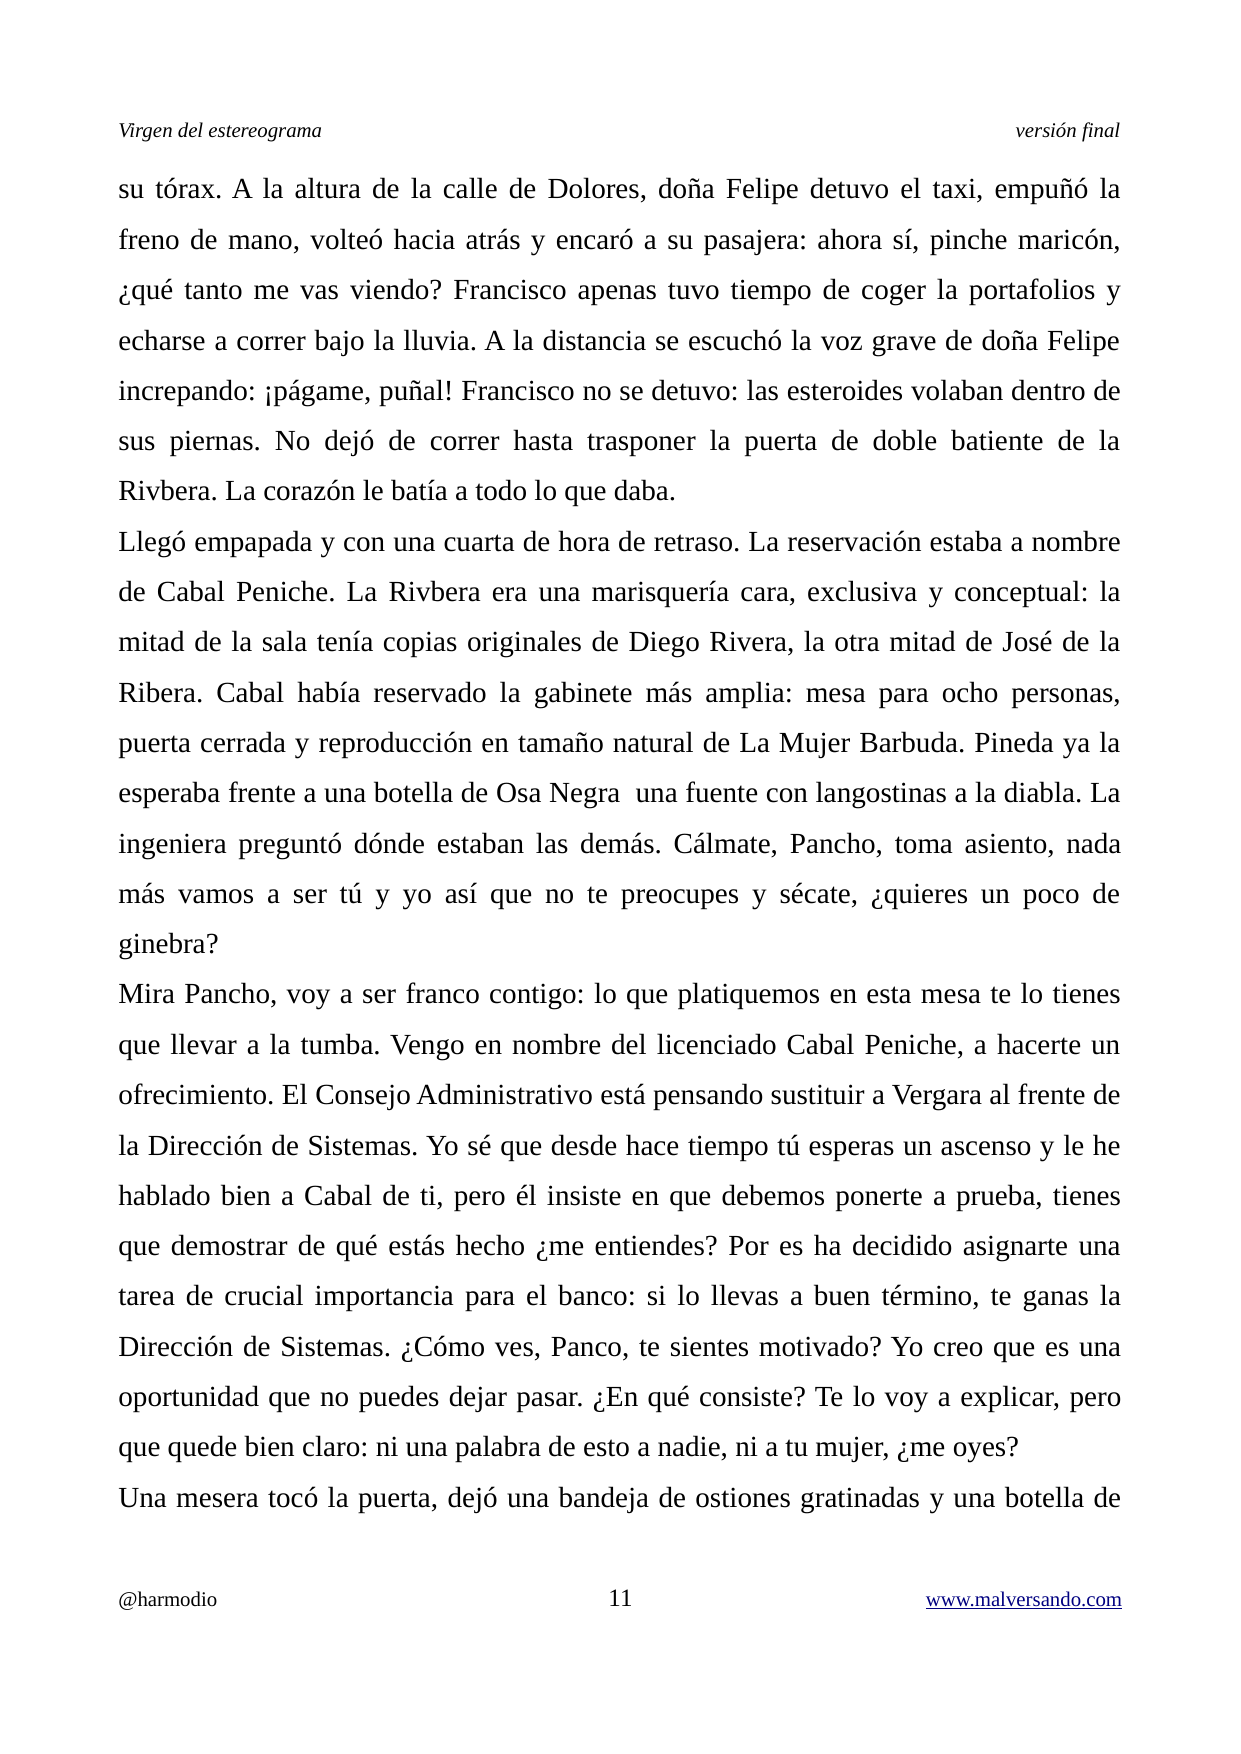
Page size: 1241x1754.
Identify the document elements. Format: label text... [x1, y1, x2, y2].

text su tórax. A la altura de la calle de Dolores, doña Felipe detuvo el taxi, empuñó la freno de mano, volteó hacia atrás y encaró a su pasajera: ahora sí, pinche maricón, ¿qué tanto me vas viendo? Francisco apenas tuvo tiempo de coger la portafolios y echarse a correr bajo la lluvia. A la distancia se escuchó la voz grave de doña Felipe increpando: ¡págame, puñal! Francisco no se detuvo: las esteroides volaban dentro de sus piernas. No dejó de correr hasta trasponer la puerta de doble batiente de la Rivbera. La corazón le batía a todo lo que daba. [118, 172, 1122, 507]
text Mira Pancho, voy a ser franco contigo: lo que platiquemos en esta mesa te lo tienes que llevar a la tumba. Vengo en nombre del licenciado Cabal Peniche, a hacerte un ofrecimiento. El Consejo Administrativo está pensando sustituir a Vergara al frente de la Dirección de Sistemas. Yo sé que desde hace tiempo tú esperas un ascenso y le he hablado bien a Cabal de ti, pero él insiste en que debemos ponerte a prueba, tienes que demostrar de qué estás hecho ¿me entiendes? Por es ha decidido asignarte una tarea de crucial importancia para el banco: si lo llevas a buen término, te ganas la Dirección de Sistemas. ¿Cómo ves, Panco, te sientes motivado? Yo creo que es una oportunidad que no puedes dejar pasar. ¿En qué consiste? Te lo voy a explicar, pero que quede bien claro: ni una palabra de esto a nadie, ni a tu mujer, ¿me oyes? [118, 977, 1122, 1463]
text Llegó empapada y con una cuarta de hora de retraso. La reservación estaba a nombre de Cabal Peniche. La Rivbera era una marisquería cara, exclusiva y conceptual: la mitad de la sala tenía copias originales de Diego Rivera, la otra mitad de José de la Ribera. Cabal había reservado la gabinete más amplia: mesa para ocho personas, puerta cerrada y reproducción en tamaño natural de La Mujer Barbuda. Pineda ya la esperaba frente a una botella de Osa Negra una fuente con langostinas a la diabla. La ingeniera preguntó dónde estaban las demás. Cálmate, Pancho, toma asiento, nada más vamos a ser tú y yo así que no te preocupes y sécate, ¿quieres un poco de ginebra? [118, 524, 1122, 960]
text Una mesera tocó la puerta, dejó una bandeja de ostiones gratinadas y una botella de [118, 1480, 1122, 1513]
